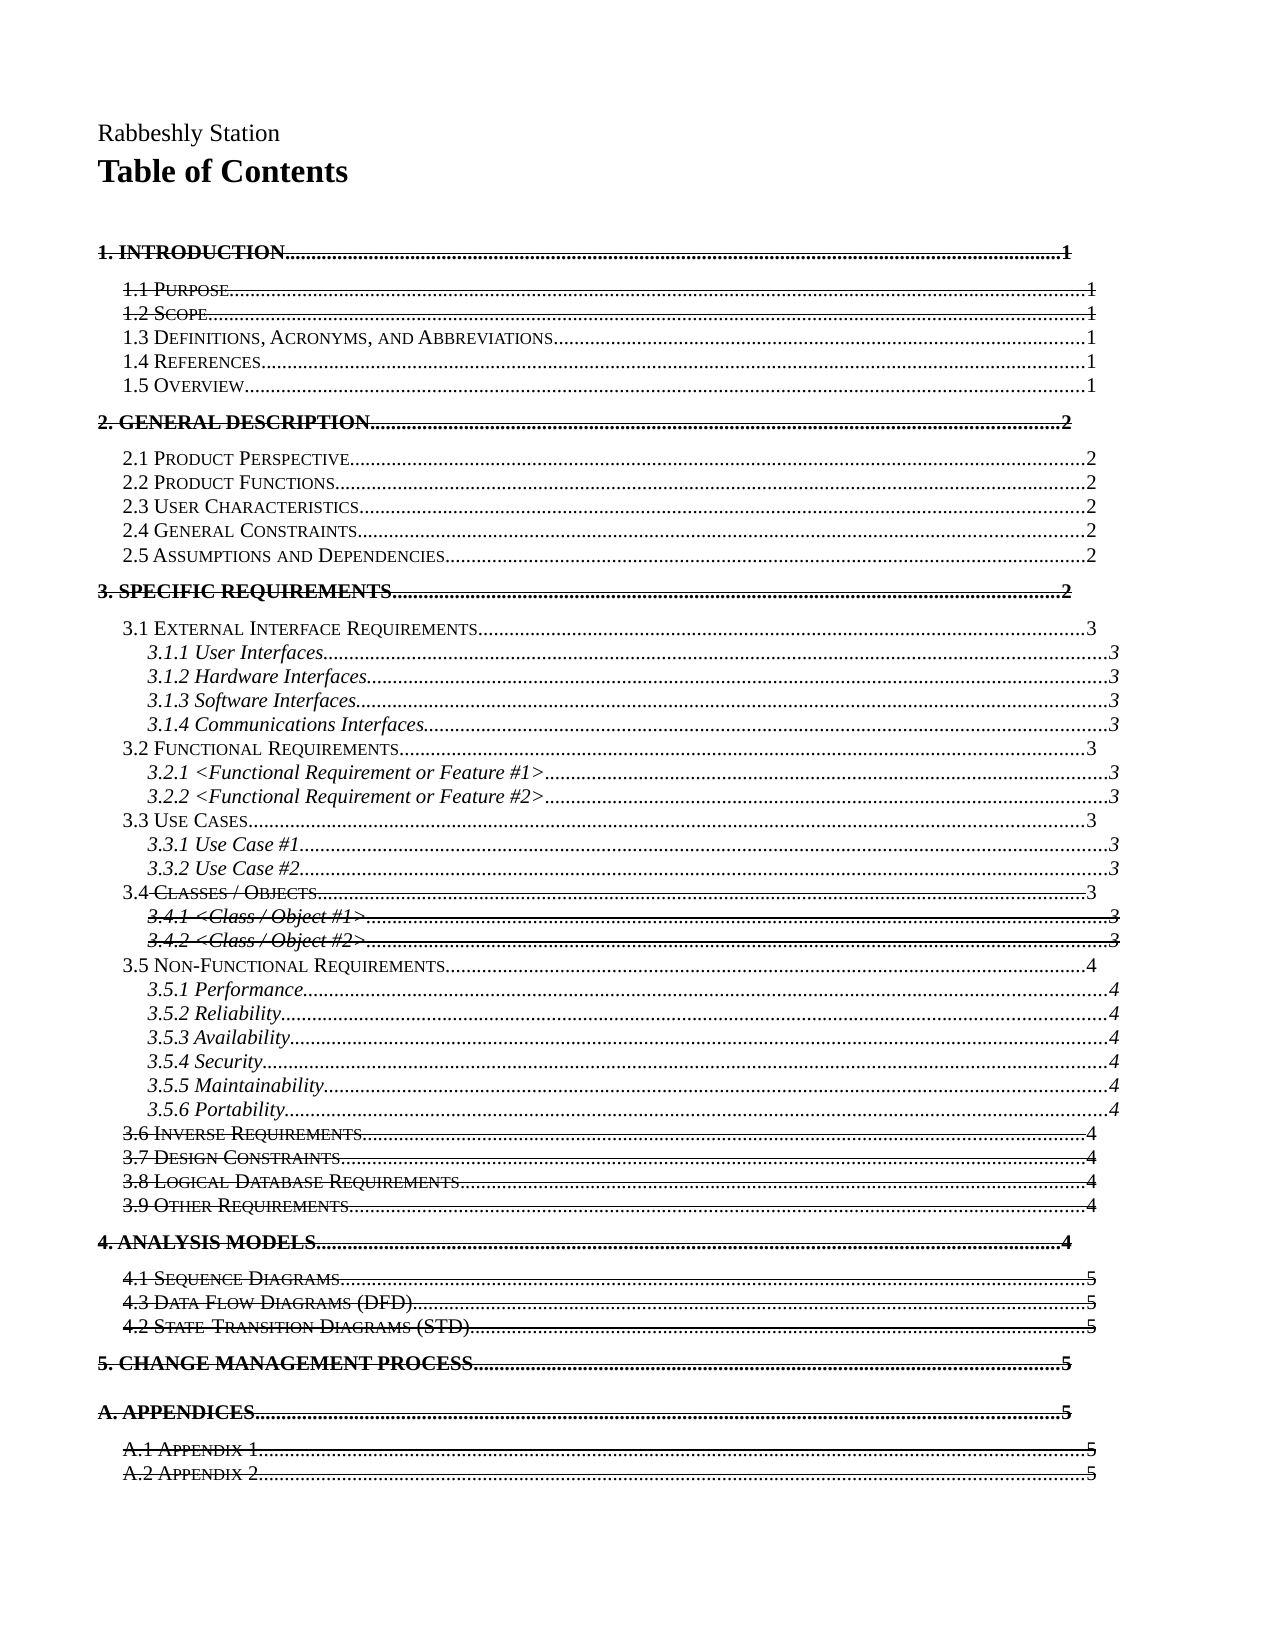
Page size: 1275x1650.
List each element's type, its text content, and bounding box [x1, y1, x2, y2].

text A.2 Appendix 2 5 [122, 1461, 1156, 1485]
text 3.8 Logical Database Requirements 4 [122, 1169, 1156, 1193]
text 3.4 Classes / Objects 3 [122, 880, 1156, 904]
text 5. Change Management Process 5 [97, 1351, 1156, 1375]
text 4.1 Sequence Diagrams 5 [122, 1266, 1156, 1290]
text 4.3 Data Flow Diagrams (DFD) 5 [122, 1290, 1156, 1314]
text 3.3.2 Use Case #2 3 [147, 856, 1156, 880]
text 2.1 Product Perspective 2 [122, 446, 1156, 470]
text 1.1 Purpose 1 [122, 277, 1156, 301]
text 3.3.1 Use Case #1 3 [147, 832, 1156, 856]
text 1.2 Scope 1 [122, 301, 1156, 325]
text A. Appendices 5 [97, 1400, 1156, 1424]
text 3.4.2 <Class / Object #2> 3 [147, 928, 1156, 952]
text 2.2 Product Functions 2 [122, 470, 1156, 494]
text 2. General Description 2 [97, 410, 1156, 434]
text 1.4 References 1 [122, 349, 1156, 373]
text 3.9 Other Requirements 4 [122, 1193, 1156, 1217]
text 3.5.6 Portability 4 [147, 1097, 1156, 1121]
text 4. Analysis Models 4 [97, 1230, 1156, 1254]
text 3.5.1 Performance 4 [147, 977, 1156, 1001]
text 3.1.3 Software Interfaces 3 [147, 688, 1156, 712]
text Table of Contents [97, 151, 1156, 189]
text 2.3 User Characteristics 2 [122, 494, 1156, 518]
text 2.5 Assumptions and Dependencies 2 [122, 542, 1156, 567]
text 3.2.1 <Functional Requirement or Feature #1> 3 [147, 760, 1156, 784]
text 3.5.2 Reliability 4 [147, 1001, 1156, 1025]
text 4.2 State-Transition Diagrams (STD) 5 [122, 1314, 1156, 1338]
text A.1 Appendix 1 5 [122, 1437, 1156, 1461]
text 3.1 External Interface Requirements 3 [122, 616, 1156, 640]
text 3.4.1 <Class / Object #1> 3 [147, 904, 1156, 928]
text 3.3 Use Cases 3 [122, 808, 1156, 832]
text 1.5 Overview 1 [122, 373, 1156, 397]
text 1. Introduction 1 [97, 240, 1156, 264]
text 3.7 Design Constraints 4 [122, 1145, 1156, 1169]
text 3.6 Inverse Requirements 4 [122, 1121, 1156, 1145]
text 3.1.4 Communications Interfaces 3 [147, 712, 1156, 736]
text 3.5.3 Availability 4 [147, 1025, 1156, 1049]
text 3.5.5 Maintainability 4 [147, 1073, 1156, 1097]
text 3.1.2 Hardware Interfaces 3 [147, 664, 1156, 688]
text 3.2 Functional Requirements 3 [122, 736, 1156, 760]
text 2.4 General Constraints 2 [122, 518, 1156, 542]
text 3.2.2 <Functional Requirement or Feature #2> 3 [147, 784, 1156, 808]
text 1.3 Definitions, Acronyms, and Abbreviations 1 [122, 325, 1156, 349]
text 3. Specific Requirements 2 [97, 579, 1156, 603]
text 3.5.4 Security 4 [147, 1049, 1156, 1073]
text 3.1.1 User Interfaces 3 [147, 640, 1156, 664]
text 3.5 Non-Functional Requirements 4 [122, 952, 1156, 977]
